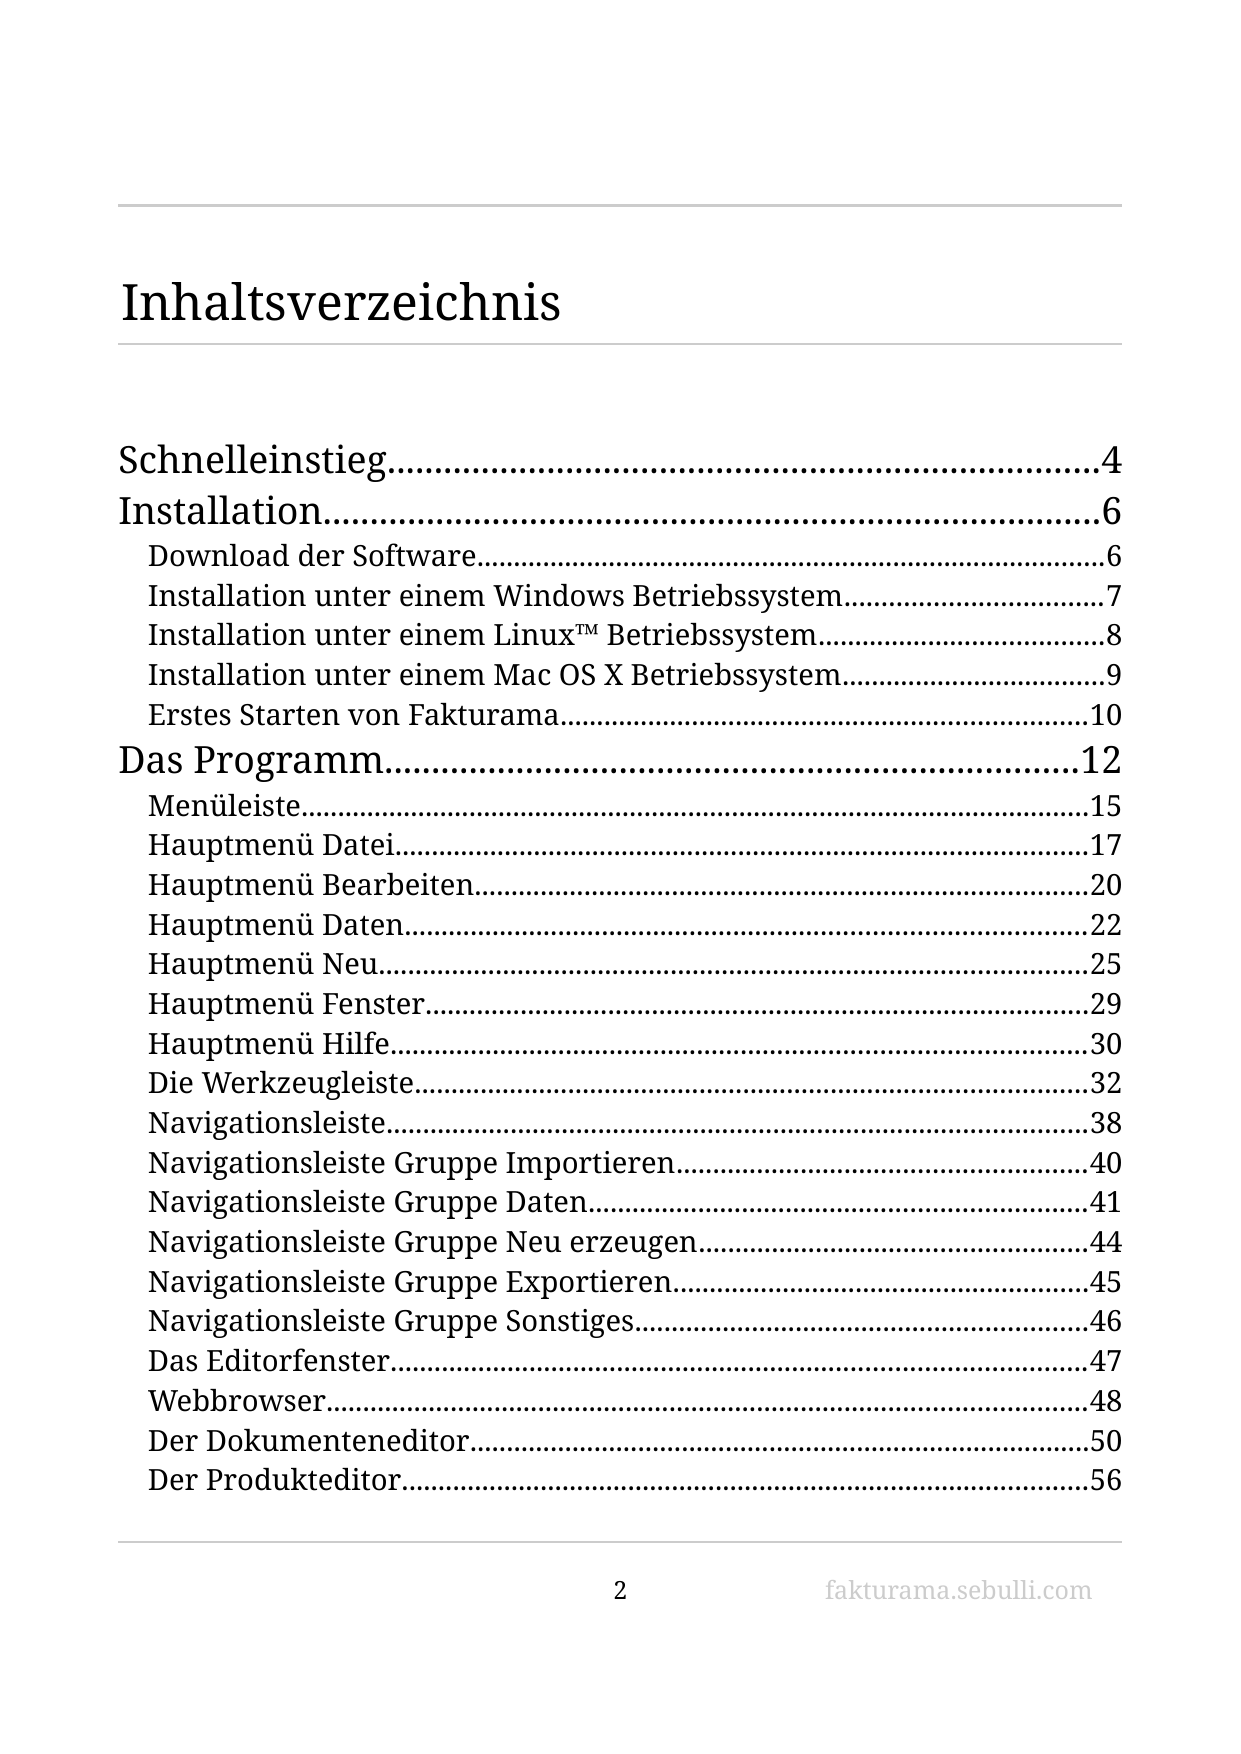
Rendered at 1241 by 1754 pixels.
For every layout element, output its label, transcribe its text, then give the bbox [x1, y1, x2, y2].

text Das Editorfenster 47 [148, 1340, 1122, 1380]
text Navigationsleiste Gruppe Exportieren 45 [148, 1261, 1122, 1301]
text Menüleiste 15 [148, 785, 1122, 824]
text Der Dokumenteneditor 50 [148, 1420, 1122, 1459]
text Installation unter einem Linux™ Betriebssystem 8 [148, 615, 1122, 654]
text Hauptmenü Daten 22 [148, 904, 1122, 943]
text Hauptmenü Neu 25 [148, 943, 1122, 983]
subtitle Inhaltsverzeichnis [118, 264, 1122, 343]
text Schnelleinstieg 4 [118, 433, 1122, 484]
text Erstes Starten von Fakturama 10 [148, 694, 1122, 734]
text Navigationsleiste Gruppe Importieren 40 [148, 1142, 1122, 1182]
text Installation unter einem Mac OS X Betriebssystem 9 [148, 654, 1122, 694]
text Hauptmenü Bearbeiten 20 [148, 864, 1122, 904]
text Das Programm 12 [118, 734, 1122, 785]
text Navigationsleiste Gruppe Sonstiges 46 [148, 1301, 1122, 1340]
text Hauptmenü Fenster 29 [148, 983, 1122, 1023]
text Hauptmenü Hilfe 30 [148, 1023, 1122, 1063]
text Hauptmenü Datei 17 [148, 824, 1122, 864]
text Webbrowser 48 [148, 1380, 1122, 1420]
text Navigationsleiste 38 [148, 1102, 1122, 1142]
text Der Produkteditor 56 [148, 1459, 1122, 1499]
text Die Werkzeugleiste 32 [148, 1063, 1122, 1102]
text Installation 6 [118, 484, 1122, 535]
text Navigationsleiste Gruppe Daten 41 [148, 1182, 1122, 1221]
text Download der Software 6 [148, 535, 1122, 575]
text Navigationsleiste Gruppe Neu erzeugen 44 [148, 1221, 1122, 1261]
text Installation unter einem Windows Betriebssystem 7 [148, 575, 1122, 615]
